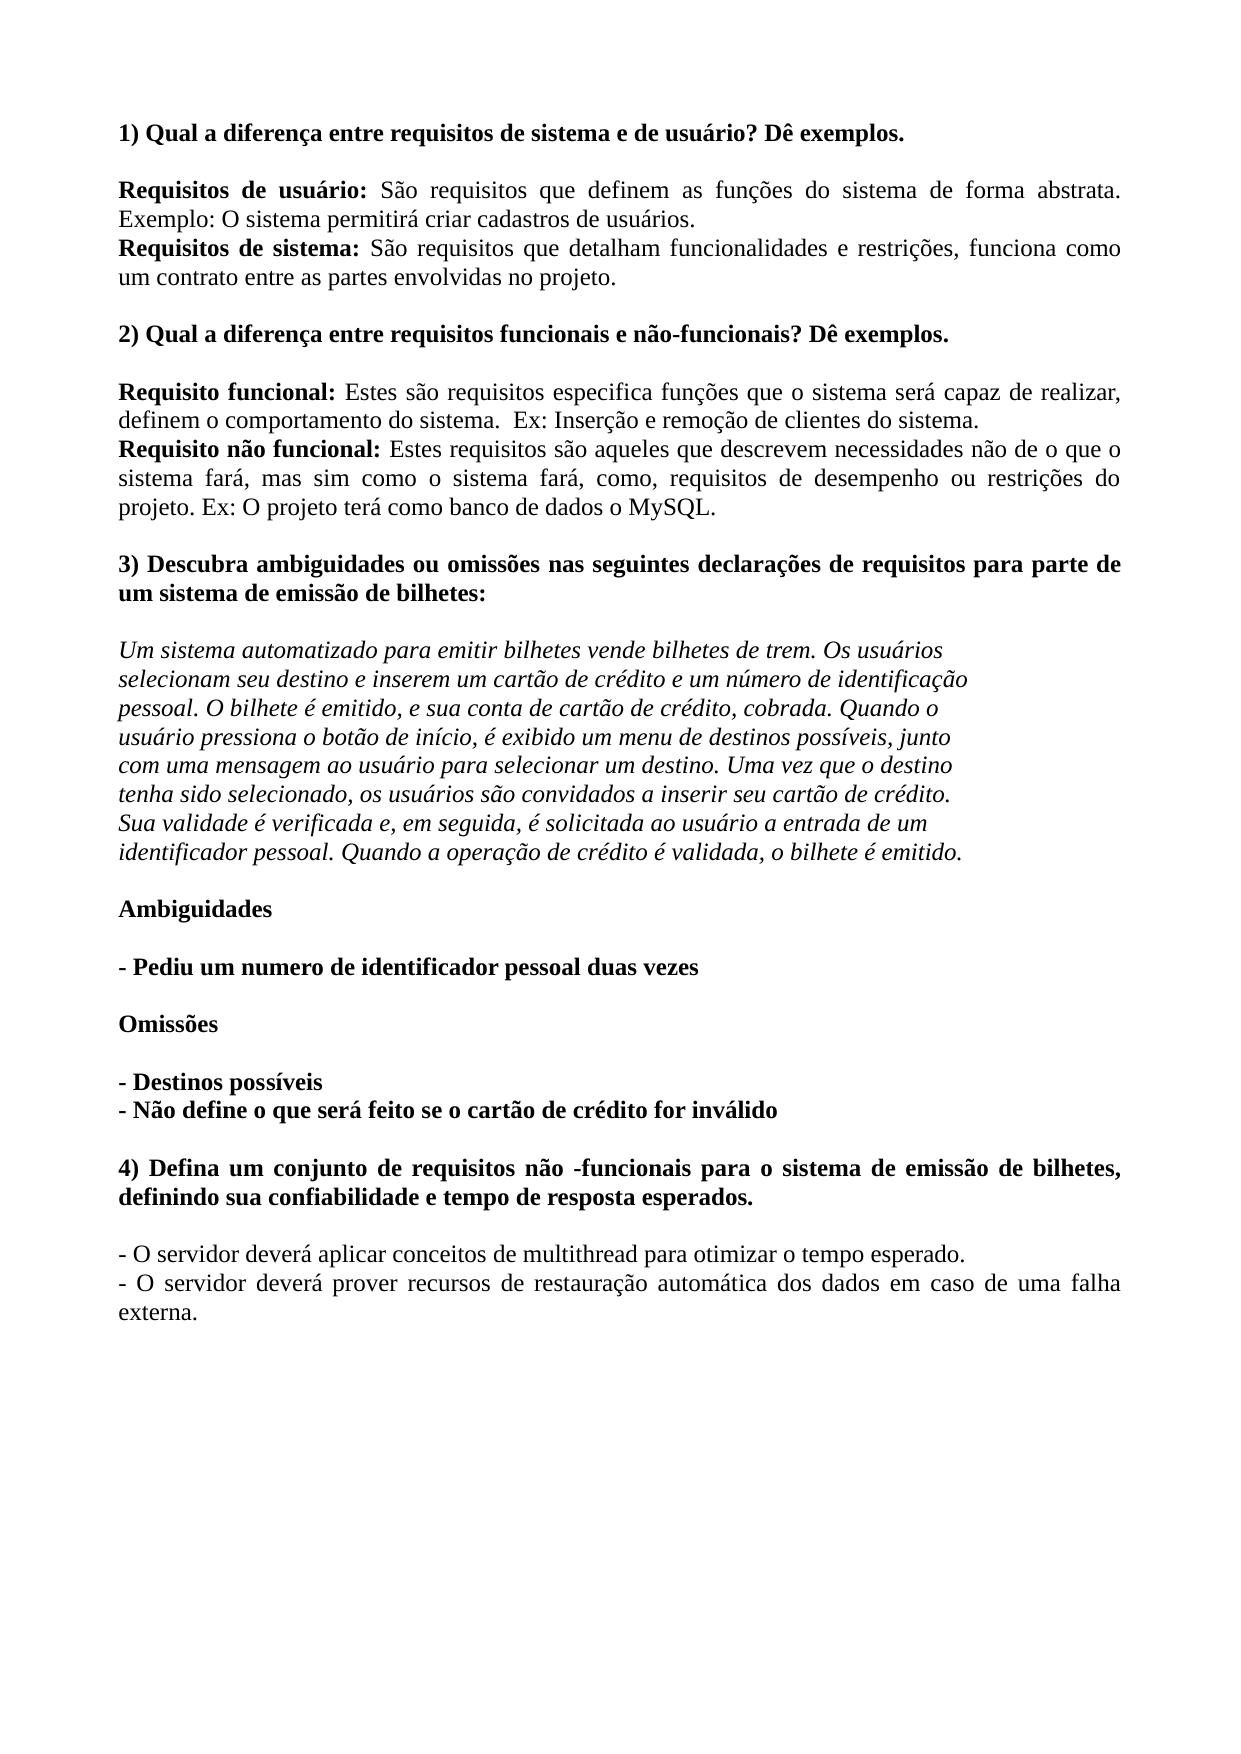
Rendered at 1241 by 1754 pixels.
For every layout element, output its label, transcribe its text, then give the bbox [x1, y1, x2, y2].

text usuário pressiona o botão de início, é exibido um menu de destinos possíveis, junto [118, 722, 1122, 751]
text - O servidor deverá prover recursos de restauração automática dos dados em caso de uma falha externa. [118, 1268, 1122, 1326]
text Requisito funcional: Estes são requisitos especifica funções que o sistema será capaz de realizar, definem o comportamento do sistema. Ex: Inserção e remoção de clientes do sistema. [118, 377, 1122, 434]
text 2) Qual a diferença entre requisitos funcionais e não-funcionais? Dê exemplos. [118, 319, 1122, 348]
text Requisito não funcional: Estes requisitos são aqueles que descrevem necessidades não de o que o sistema fará, mas sim como o sistema fará, como, requisitos de desempenho ou restrições do projeto. Ex: O projeto terá como banco de dados o MySQL. [118, 434, 1122, 521]
text 3) Descubra ambiguidades ou omissões nas seguintes declarações de requisitos para parte de um sistema de emissão de bilhetes: [118, 549, 1122, 607]
text tenha sido selecionado, os usuários são convidados a inserir seu cartão de crédito. [118, 779, 1122, 808]
text Requisitos de sistema: São requisitos que detalham funcionalidades e restrições, funciona como um contrato entre as partes envolvidas no projeto. [118, 233, 1122, 291]
text Sua validade é verificada e, em seguida, é solicitada ao usuário a entrada de um [118, 808, 1122, 837]
text com uma mensagem ao usuário para selecionar um destino. Uma vez que o destino [118, 751, 1122, 779]
text - O servidor deverá aplicar conceitos de multithread para otimizar o tempo esperado. [118, 1239, 1122, 1268]
text 1) Qual a diferença entre requisitos de sistema e de usuário? Dê exemplos. [118, 118, 1122, 147]
text selecionam seu destino e inserem um cartão de crédito e um número de identificação [118, 664, 1122, 693]
text 4) Defina um conjunto de requisitos não -funcionais para o sistema de emissão de bilhetes, definindo sua confiabilidade e tempo de resposta esperados. [118, 1153, 1122, 1211]
text - Não define o que será feito se o cartão de crédito for inválido [118, 1096, 1122, 1124]
text Ambiguidades [118, 894, 1122, 923]
text pessoal. O bilhete é emitido, e sua conta de cartão de crédito, cobrada. Quando o [118, 693, 1122, 722]
text - Destinos pos síveis [118, 1067, 1122, 1096]
text Requisitos de usuário: São requisitos que definem as funções do sistema de forma abstrata. Exemplo: O sistema permitirá criar cadastros de usuários. [118, 176, 1122, 233]
text Um sistema automatizado para emitir bilhetes vende bilhetes de trem. Os usuários [118, 636, 1122, 664]
text - Pediu um numero de identificador pessoal duas vezes [118, 952, 1122, 981]
text Omissões [118, 1009, 1122, 1038]
text identificador pessoal. Quando a operação de crédito é validada, o bilhete é emitido. [118, 837, 1122, 866]
